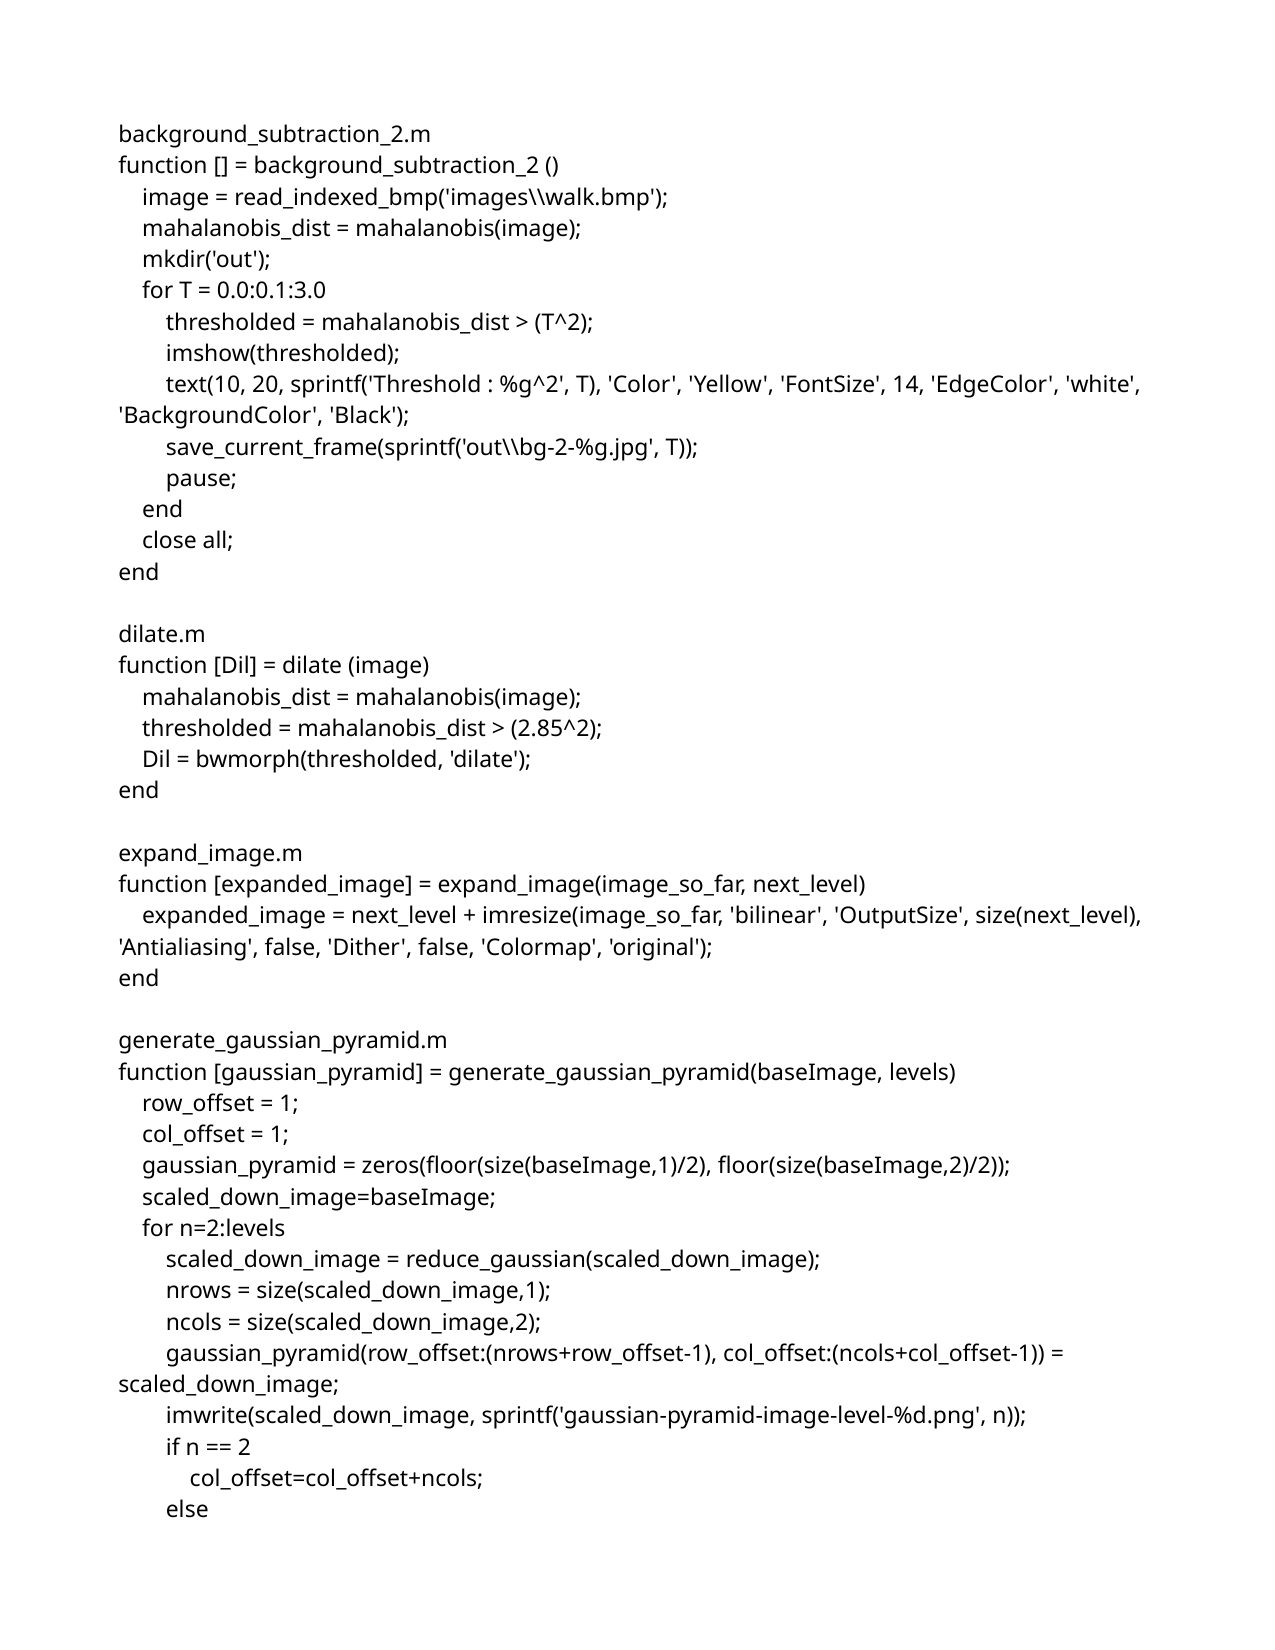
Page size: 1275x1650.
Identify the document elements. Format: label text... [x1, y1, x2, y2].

text row_offset = 1; [118, 1087, 1157, 1118]
text scaled_down_image=baseImage; [118, 1181, 1157, 1212]
text for T = 0.0:0.1:3.0 [118, 274, 1157, 306]
text expand_image.m [118, 837, 1157, 868]
text if n == 2 [118, 1431, 1157, 1462]
text dilate.m [118, 618, 1157, 649]
text mkdir('out'); [118, 243, 1157, 274]
text thresholded = mahalanobis_dist > (T^2); [118, 306, 1157, 337]
text gaussian_pyramid(row_offset:(nrows+row_offset-1), col_offset:(ncols+col_offset-1)) = scaled_down_image; [118, 1337, 1157, 1399]
text col_offset = 1; [118, 1118, 1157, 1149]
text background_subtraction_2.m [118, 118, 1157, 149]
text function [Dil] = dilate (image) [118, 649, 1157, 681]
text image = read_indexed_bmp('images\\walk.bmp'); [118, 181, 1157, 212]
text function [] = background_subtraction_2 () [118, 149, 1157, 181]
text generate_gaussian_pyramid.m [118, 1024, 1157, 1056]
text end [118, 774, 1157, 806]
text function [gaussian_pyramid] = generate_gaussian_pyramid(baseImage, levels) [118, 1056, 1157, 1087]
text expanded_image = next_level + imresize(image_so_far, 'bilinear', 'OutputSize', size(next_level), 'Antialiasing', false, 'Dither', false, 'Colormap', 'original'); [118, 899, 1157, 962]
text ncols = size(scaled_down_image,2); [118, 1306, 1157, 1337]
text imshow(thresholded); [118, 337, 1157, 368]
text end [118, 493, 1157, 524]
text pause; [118, 462, 1157, 493]
text thresholded = mahalanobis_dist > (2.85^2); [118, 712, 1157, 743]
text col_offset=col_offset+ncols; [118, 1462, 1157, 1493]
text nrows = size(scaled_down_image,1); [118, 1274, 1157, 1306]
text mahalanobis_dist = mahalanobis(image); [118, 212, 1157, 243]
text imwrite(scaled_down_image, sprintf('gaussian-pyramid-image-level-%d.png', n)); [118, 1399, 1157, 1431]
text end [118, 962, 1157, 993]
text text(10, 20, sprintf('Threshold : %g^2', T), 'Color', 'Yellow', 'FontSize', 14, 'EdgeColor', 'white', 'BackgroundColor', 'Black'); [118, 368, 1157, 431]
text for n=2:levels [118, 1212, 1157, 1243]
text function [expanded_image] = expand_image(image_so_far, next_level) [118, 868, 1157, 899]
text Dil = bwmorph(thresholded, 'dilate'); [118, 743, 1157, 774]
text else [118, 1493, 1157, 1524]
text mahalanobis_dist = mahalanobis(image); [118, 681, 1157, 712]
text scaled_down_image = reduce_gaussian(scaled_down_image); [118, 1243, 1157, 1274]
text save_current_frame(sprintf('out\\bg-2-%g.jpg', T)); [118, 431, 1157, 462]
text close all; [118, 524, 1157, 556]
text gaussian_pyramid = zeros(floor(size(baseImage,1)/2), floor(size(baseImage,2)/2)); [118, 1149, 1157, 1181]
text end [118, 556, 1157, 587]
